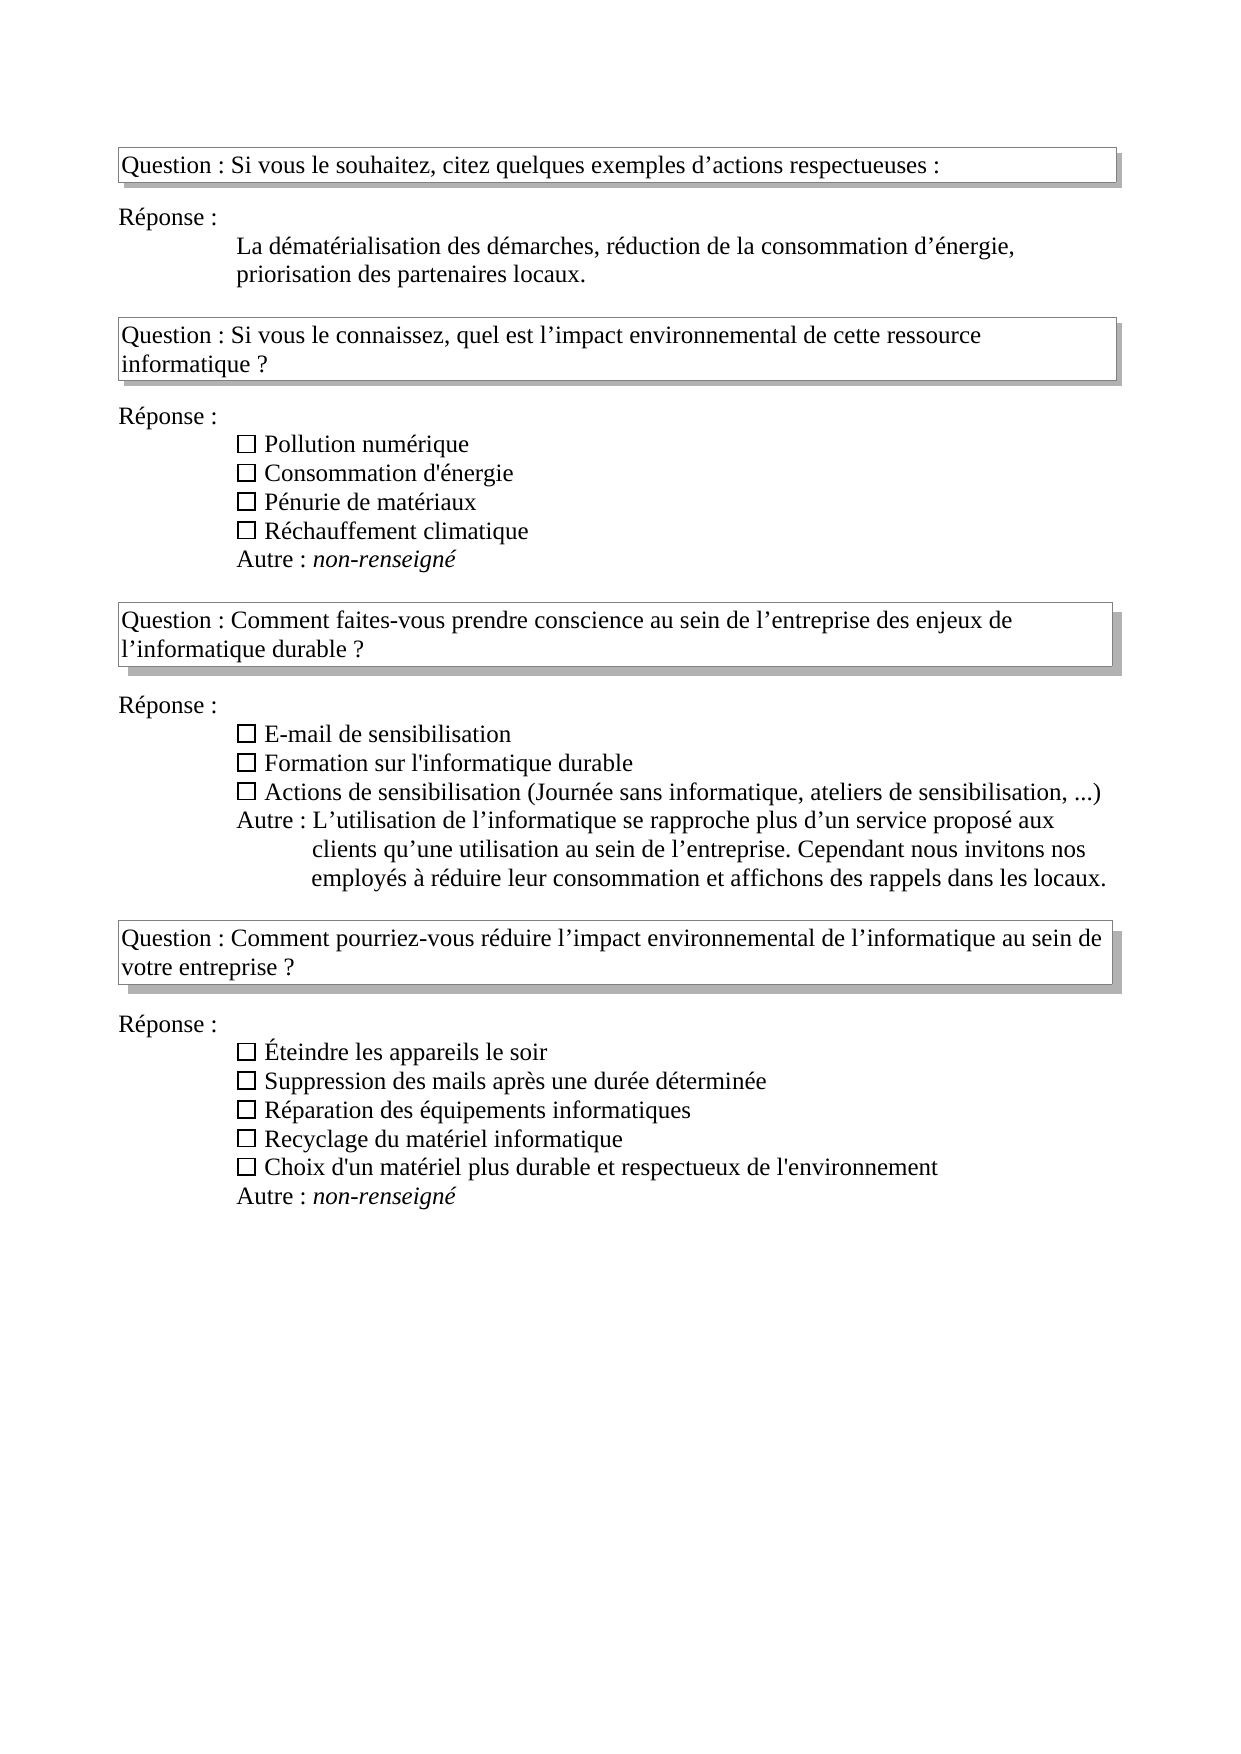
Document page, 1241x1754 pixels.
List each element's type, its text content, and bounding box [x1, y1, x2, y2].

text Recyclage du matériel informatique [118, 1124, 1122, 1152]
text Question : Comment pourriez-vous réduire l’impact environnemental de l’informatique au sein de votre entreprise ? [119, 921, 1112, 984]
text Question : Si vous le souhaitez, citez quelques exemples d’actions respectueuses : [119, 148, 1116, 182]
text Autre : non-renseigné [118, 1181, 1122, 1210]
text Réparation des équipements informatiques [118, 1095, 1122, 1124]
text Formation sur l'informatique durable [118, 748, 1122, 777]
text Pénurie de matériaux [118, 487, 1122, 516]
text Autre : L’utilisation de l’informatique se rapproche plus d’un service proposé aux [118, 805, 1122, 834]
text E-mail de sensibilisation [118, 719, 1122, 748]
text Suppression des mails après une durée déterminée [118, 1066, 1122, 1095]
text Éteindre les appareils le soir [118, 1037, 1122, 1066]
text Réponse : [118, 202, 1122, 231]
text Consommation d'énergie [118, 458, 1122, 487]
text Question : Comment faites-vous prendre conscience au sein de l’entreprise des enjeux de l’informatique durable ? [119, 603, 1112, 666]
text Pollution numérique [118, 429, 1122, 458]
text Réponse : [118, 690, 1122, 719]
text Question : Si vous le connaissez, quel est l’impact environnemental de cette ressource informatique ? [119, 318, 1116, 380]
text La dématérialisation des démarches, réduction de la consommation d’énergie, priorisation des partenaires locaux. [118, 231, 1122, 288]
text Choix d'un matériel plus durable et respectueux de l'environnement [118, 1152, 1122, 1181]
text Actions de sensibilisation (Journée sans informatique, ateliers de sensibilisation, ...) [118, 777, 1122, 805]
text clients qu’une utilisation au sein de l’entreprise. Cependant nous invitons nos employés à réduire leur consommation et affichons des rappels dans les locaux. [118, 834, 1122, 892]
text Autre : non-renseigné [118, 544, 1122, 573]
text Réponse : [118, 1009, 1122, 1037]
text Réponse : [118, 401, 1122, 429]
text Réchauffement climatique [118, 516, 1122, 544]
